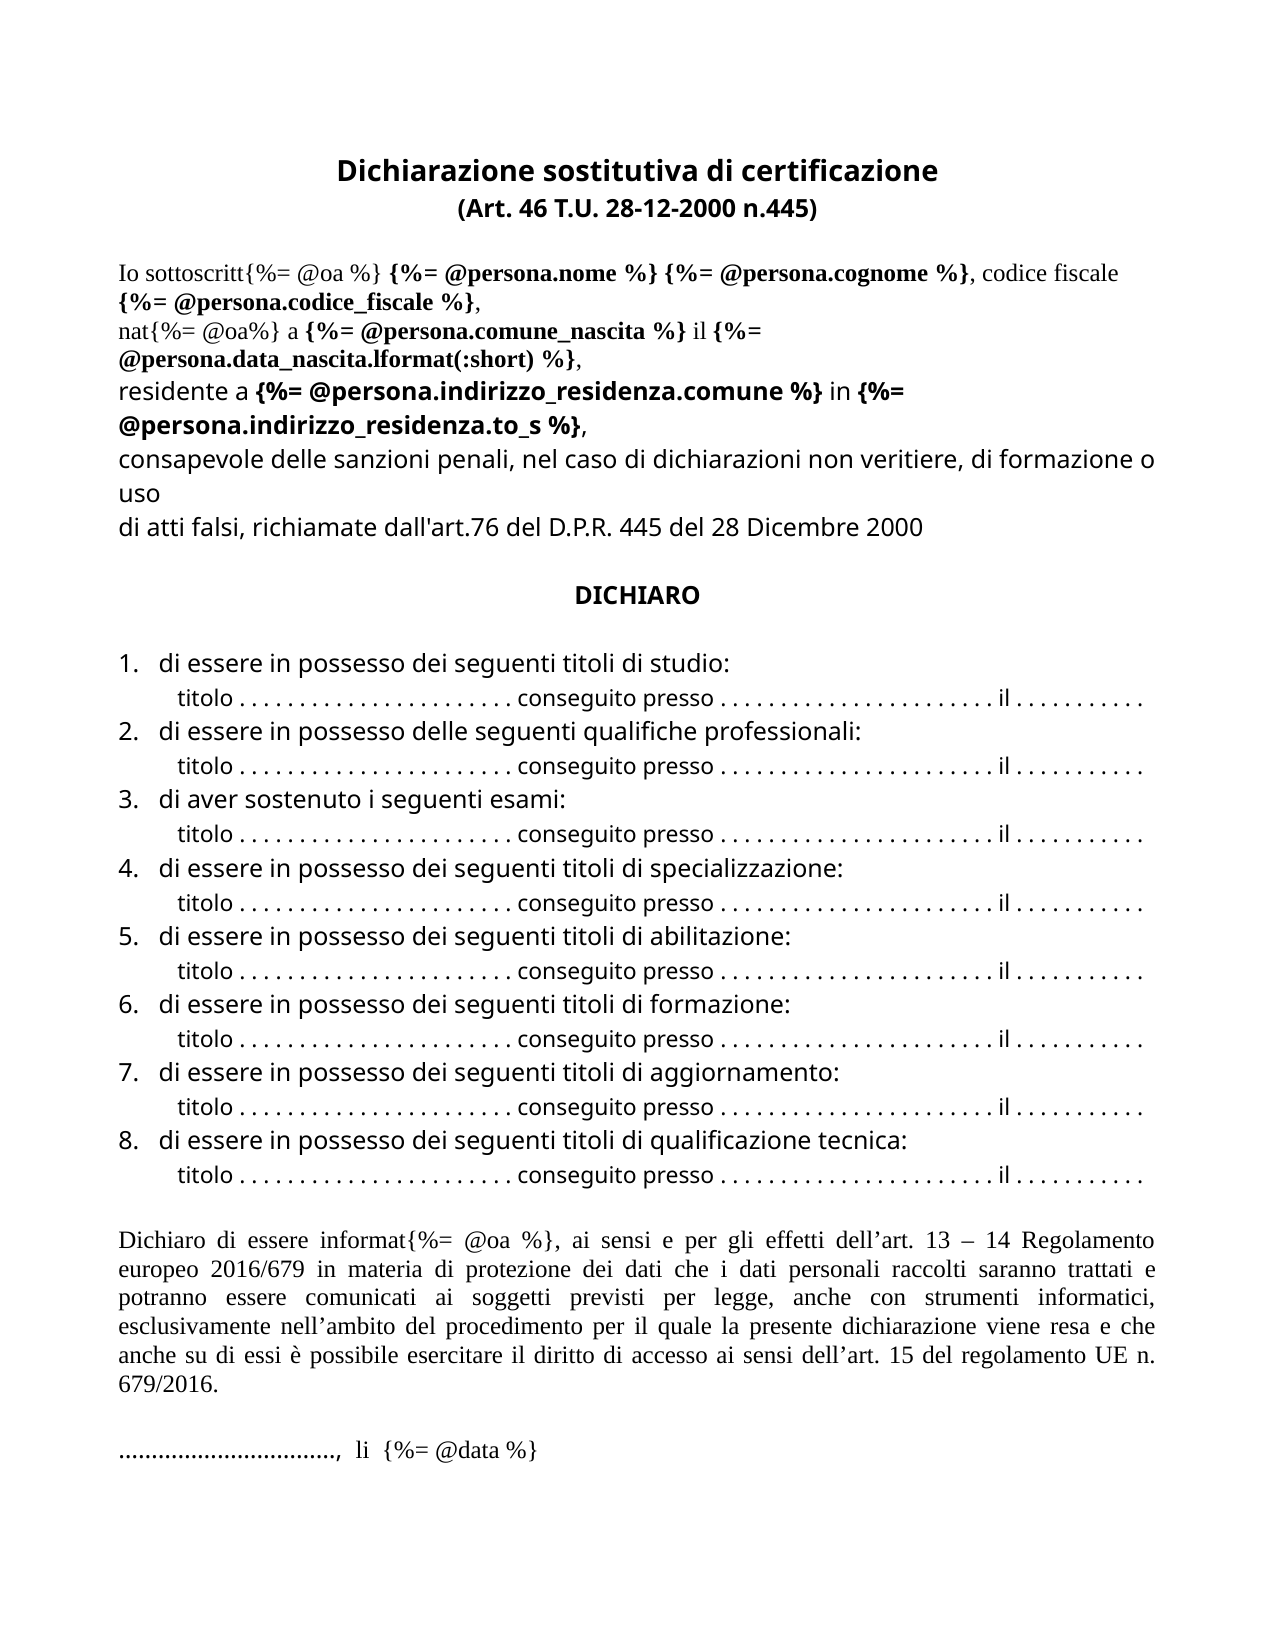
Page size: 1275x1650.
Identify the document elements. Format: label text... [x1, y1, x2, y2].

text titolo . . . . . . . . . . . . . . . . . . . . . . . conseguito presso . . . . . . . . . . . . . . . . . . . . . . . il . . . . . . . . . . . [118, 952, 1157, 986]
text 1. di essere in possesso dei seguenti titoli di studio: [118, 646, 1157, 680]
text titolo . . . . . . . . . . . . . . . . . . . . . . . conseguito presso . . . . . . . . . . . . . . . . . . . . . . . il . . . . . . . . . . . [118, 1157, 1157, 1191]
text 5. di essere in possesso dei seguenti titoli di abilitazione: [118, 918, 1157, 952]
text 8. di essere in possesso dei seguenti titoli di qualificazione tecnica: [118, 1123, 1157, 1157]
text 4. di essere in possesso dei seguenti titoli di specializzazione: [118, 850, 1157, 884]
text 2. di essere in possesso delle seguenti qualifiche professionali: [118, 714, 1157, 748]
text di atti falsi, richiamate dall'art.76 del D.P.R. 445 del 28 Dicembre 2000 [118, 509, 1157, 544]
text 3. di aver sostenuto i seguenti esami: [118, 782, 1157, 816]
text titolo . . . . . . . . . . . . . . . . . . . . . . . conseguito presso . . . . . . . . . . . . . . . . . . . . . . . il . . . . . . . . . . . [118, 816, 1157, 850]
text titolo . . . . . . . . . . . . . . . . . . . . . . . conseguito presso . . . . . . . . . . . . . . . . . . . . . . . il . . . . . . . . . . . [118, 748, 1157, 782]
text Io sottoscritt{%= @oa %} {%= @persona.nome %} {%= @persona.cognome %}, codice fiscale {%= @persona.codice_fiscale %}, [118, 258, 1157, 316]
text consapevole delle sanzioni penali, nel caso di dichiarazioni non veritiere, di formazione o uso [118, 441, 1157, 509]
text titolo . . . . . . . . . . . . . . . . . . . . . . . conseguito presso . . . . . . . . . . . . . . . . . . . . . . . il . . . . . . . . . . . [118, 884, 1157, 918]
text (Art. 46 T.U. 28-12-2000 n.445) [118, 190, 1157, 224]
text 7. di essere in possesso dei seguenti titoli di aggiornamento: [118, 1054, 1157, 1089]
text Dichiaro di essere informat{%= @oa %}, ai sensi e per gli effetti dell’art. 13 – 14 Regolamento europeo 2016/679 in materia di protezione dei dati che i dati personali raccolti saranno trattati e potranno essere comunicati ai soggetti previsti per legge, anche con strumenti informatici, esclusivamente nell’ambito del procedimento per il quale la presente dichiarazione viene resa e che anche su di essi è possibile esercitare il diritto di accesso ai sensi dell’art. 15 del regolamento UE n. 679/2016. [118, 1225, 1157, 1397]
text DICHIARO [118, 578, 1157, 612]
text titolo . . . . . . . . . . . . . . . . . . . . . . . conseguito presso . . . . . . . . . . . . . . . . . . . . . . . il . . . . . . . . . . . [118, 1021, 1157, 1054]
text titolo . . . . . . . . . . . . . . . . . . . . . . . conseguito presso . . . . . . . . . . . . . . . . . . . . . . . il . . . . . . . . . . . [118, 1089, 1157, 1123]
text Dichiarazione sostitutiva di certificazione [118, 151, 1157, 190]
text titolo . . . . . . . . . . . . . . . . . . . . . . . conseguito presso . . . . . . . . . . . . . . . . . . . . . . . il . . . . . . . . . . . [118, 680, 1157, 714]
text ……………………………, li {%= @data %} [118, 1431, 1157, 1466]
text 6. di essere in possesso dei seguenti titoli di formazione: [118, 986, 1157, 1021]
text nat{%= @oa%} a {%= @persona.comune_nascita %} il {%= @persona.data_nascita.lformat(:short) %}, [118, 316, 1157, 373]
text residente a {%= @persona.indirizzo_residenza.comune %} in {%= @persona.indirizzo_residenza.to_s %}, [118, 373, 1157, 441]
